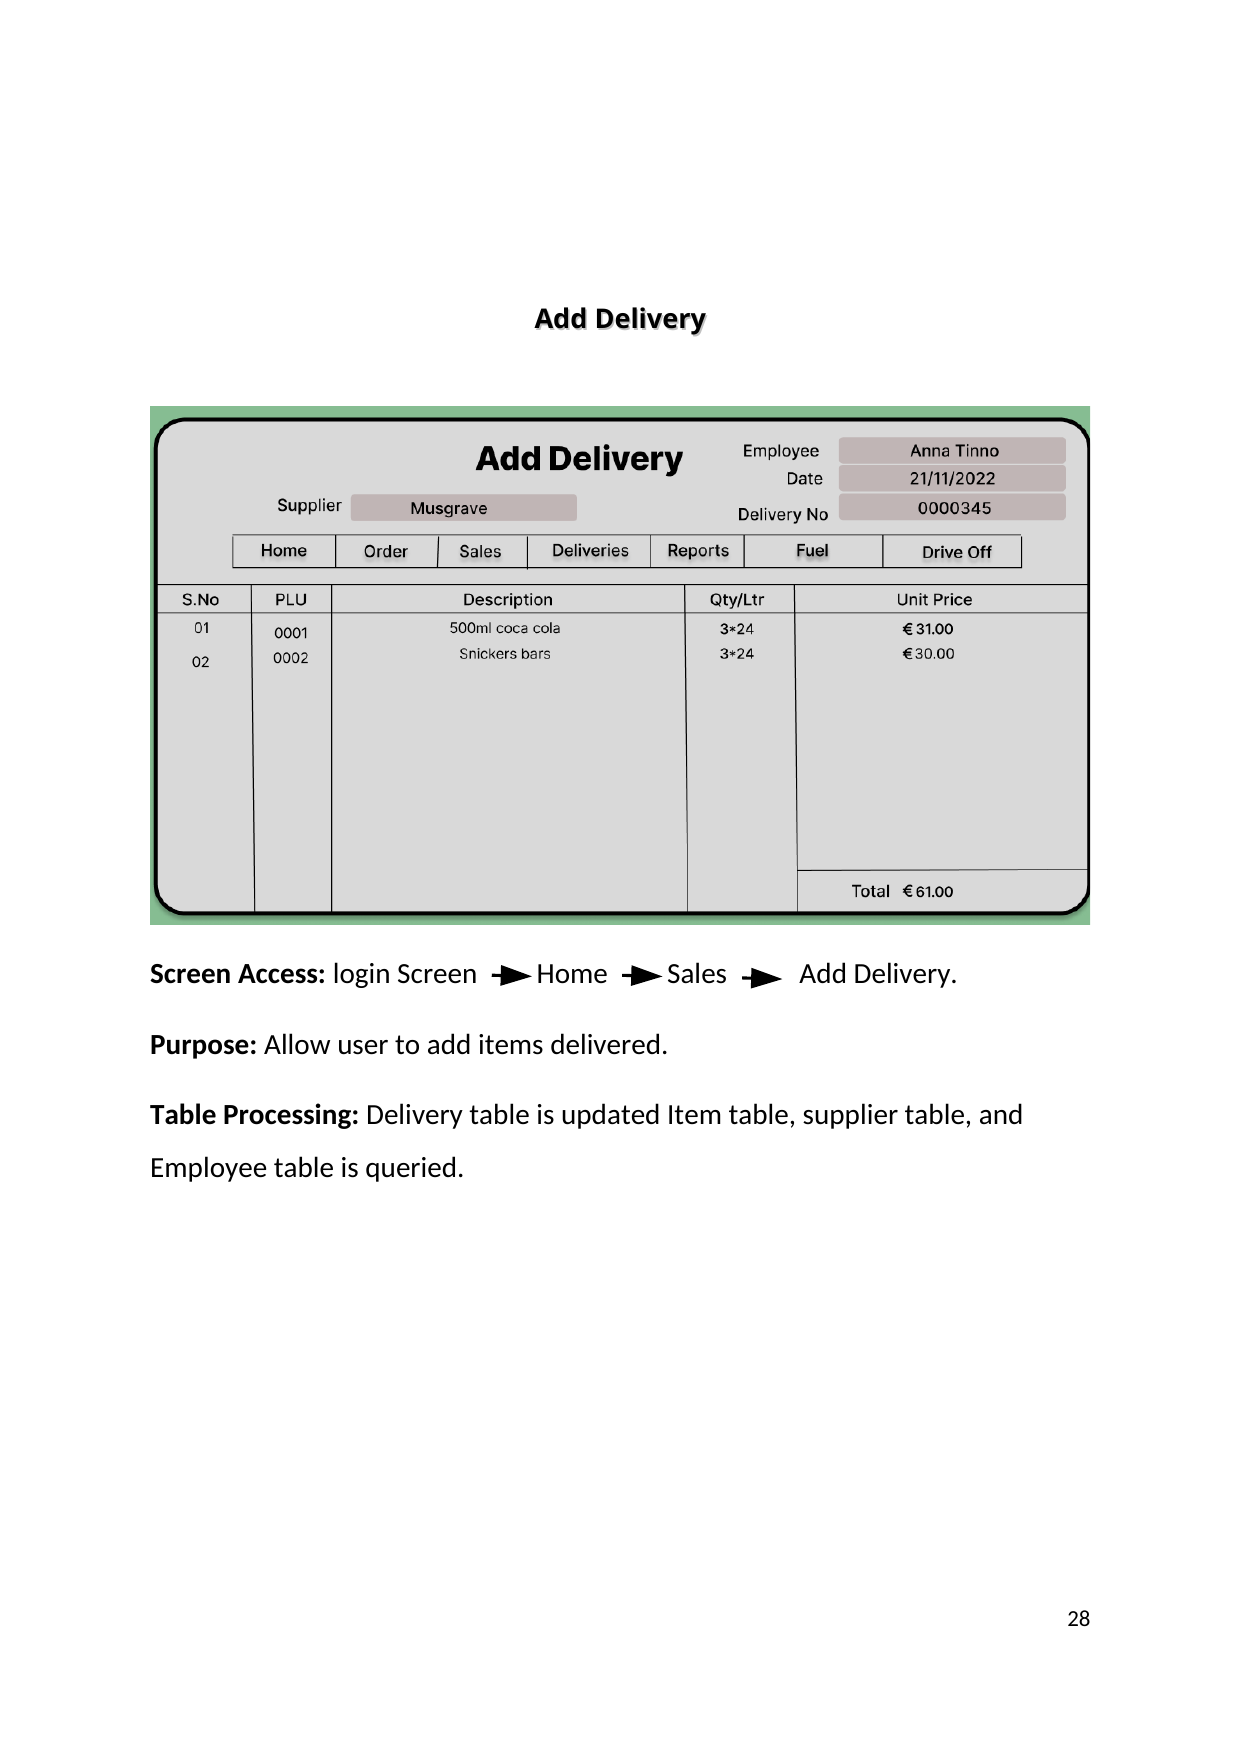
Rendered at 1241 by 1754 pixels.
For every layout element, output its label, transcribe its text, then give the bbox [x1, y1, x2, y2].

text Screen Access: login Screen Home Sales Add Delivery. [150, 956, 1090, 991]
text Purpose: Allow user to add items delivered. [150, 1026, 1090, 1061]
text Table Processing: Delivery table is updated Item table, supplier table, and Employee table is queried. [150, 1096, 1090, 1185]
subtitle Add Delivery [150, 299, 1090, 336]
